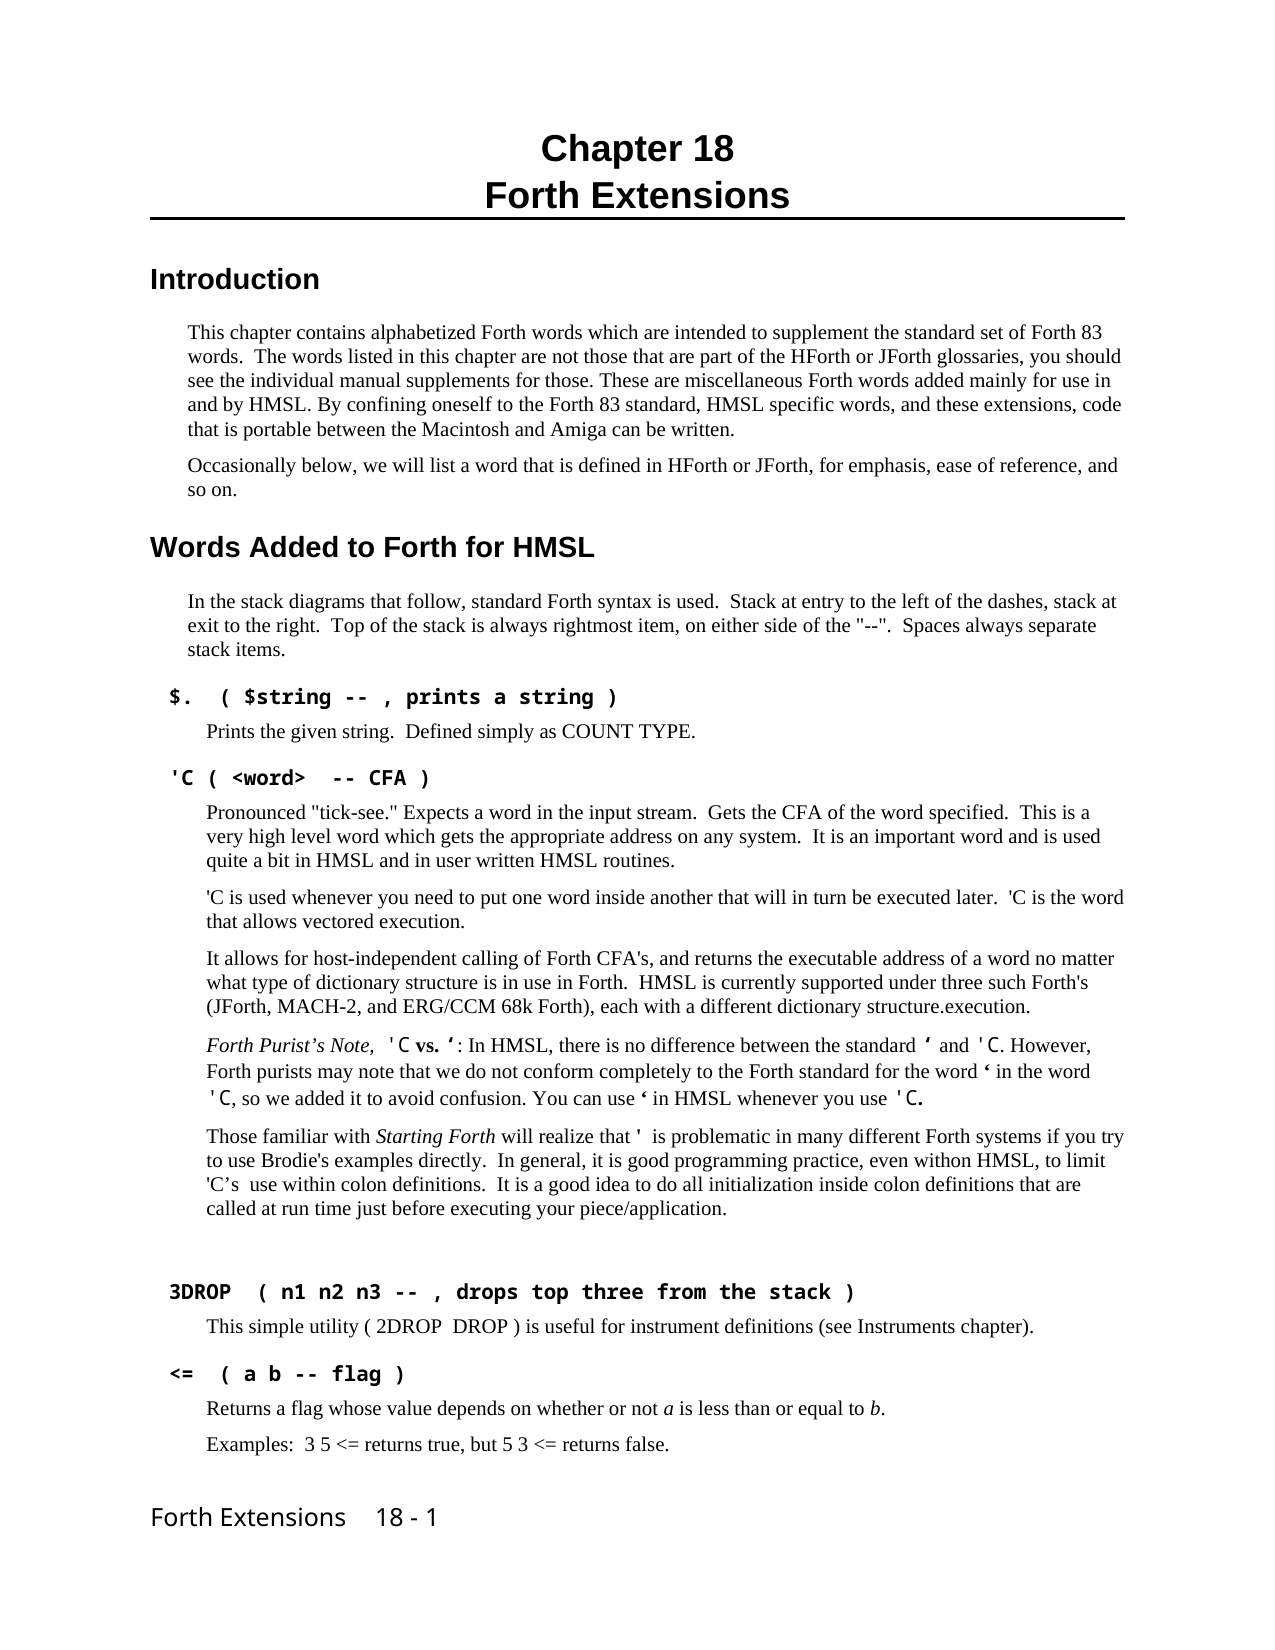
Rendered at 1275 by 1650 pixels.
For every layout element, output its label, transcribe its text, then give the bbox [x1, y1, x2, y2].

text 'C ( <word> -- CFA ) [169, 763, 1200, 792]
subtitle Words Added to Forth for HMSL [150, 530, 1125, 564]
text Prints the given string. Defined simply as COUNT TYPE. [206, 719, 1125, 743]
subtitle Introduction [150, 262, 1125, 295]
text In the stack diagrams that follow, standard Forth syntax is used. Stack at entry to the left of the dashes, stack at exit to the right. Top of the stack is always rightmost item, on either side of the "--". Spaces always separate stack items. [187, 589, 1125, 661]
text $. ( $string -- , prints a string ) [169, 682, 1200, 710]
text Those familiar with Starting Forth will realize that ' is problematic in many different Forth systems if you try to use Brodie's examples directly. In general, it is good programming practice, even withon HMSL, to limit 'C’s use within colon definitions. It is a good idea to do all initialization inside colon definitions that are called at run time just before executing your piece/application. [206, 1124, 1125, 1220]
text Examples: 3 5 <= returns true, but 5 3 <= returns false. [206, 1432, 1125, 1456]
text It allows for host-independent calling of Forth CFA's, and returns the executable address of a word no matter what type of dictionary structure is in use in Forth. HMSL is currently supported under three such Forth's (JForth, MACH-2, and ERG/CCM 68k Forth), each with a different dictionary structure.execution. [206, 946, 1125, 1018]
text Forth Purist’s Note, 'C vs. ‘: In HMSL, there is no difference between the standard ‘ and 'C. However, Forth purists may note that we do not conform completely to the Forth standard for the word ‘ in the word 'C, so we added it to avoid confusion. You can use ‘ in HMSL whenever you use 'C. [206, 1030, 1125, 1111]
text Pronounced "tick-see." Expects a word in the input stream. Gets the CFA of the word specified. This is a very high level word which gets the appropriate address on any system. It is an important word and is used quite a bit in HMSL and in user written HMSL routines. [206, 800, 1125, 872]
text Occasionally below, we will list a word that is defined in HForth or JForth, for emphasis, ease of reference, and so on. [187, 453, 1125, 501]
text <= ( a b -- flag ) [169, 1359, 1200, 1387]
text 'C is used whenever you need to put one word inside another that will in turn be executed later. 'C is the word that allows vectored execution. [206, 885, 1125, 933]
text Returns a flag whose value depends on whether or not a is less than or equal to b. [206, 1396, 1125, 1420]
text This chapter contains alphabetized Forth words which are intended to supplement the standard set of Forth 83 words. The words listed in this chapter are not those that are part of the HForth or JForth glossaries, you should see the individual manual supplements for those. These are miscellaneous Forth words added mainly for use in and by HMSL. By confining oneself to the Forth 83 standard, HMSL specific words, and these extensions, code that is portable between the Macintosh and Amiga can be written. [187, 320, 1125, 441]
subtitle Forth Extensions [150, 174, 1125, 217]
text 3DROP ( n1 n2 n3 -- , drops top three from the stack ) [169, 1277, 1200, 1306]
text This simple utility ( 2DROP DROP ) is useful for instrument definitions (see Instruments chapter). [206, 1314, 1125, 1338]
text Chapter 18 [150, 126, 1125, 169]
